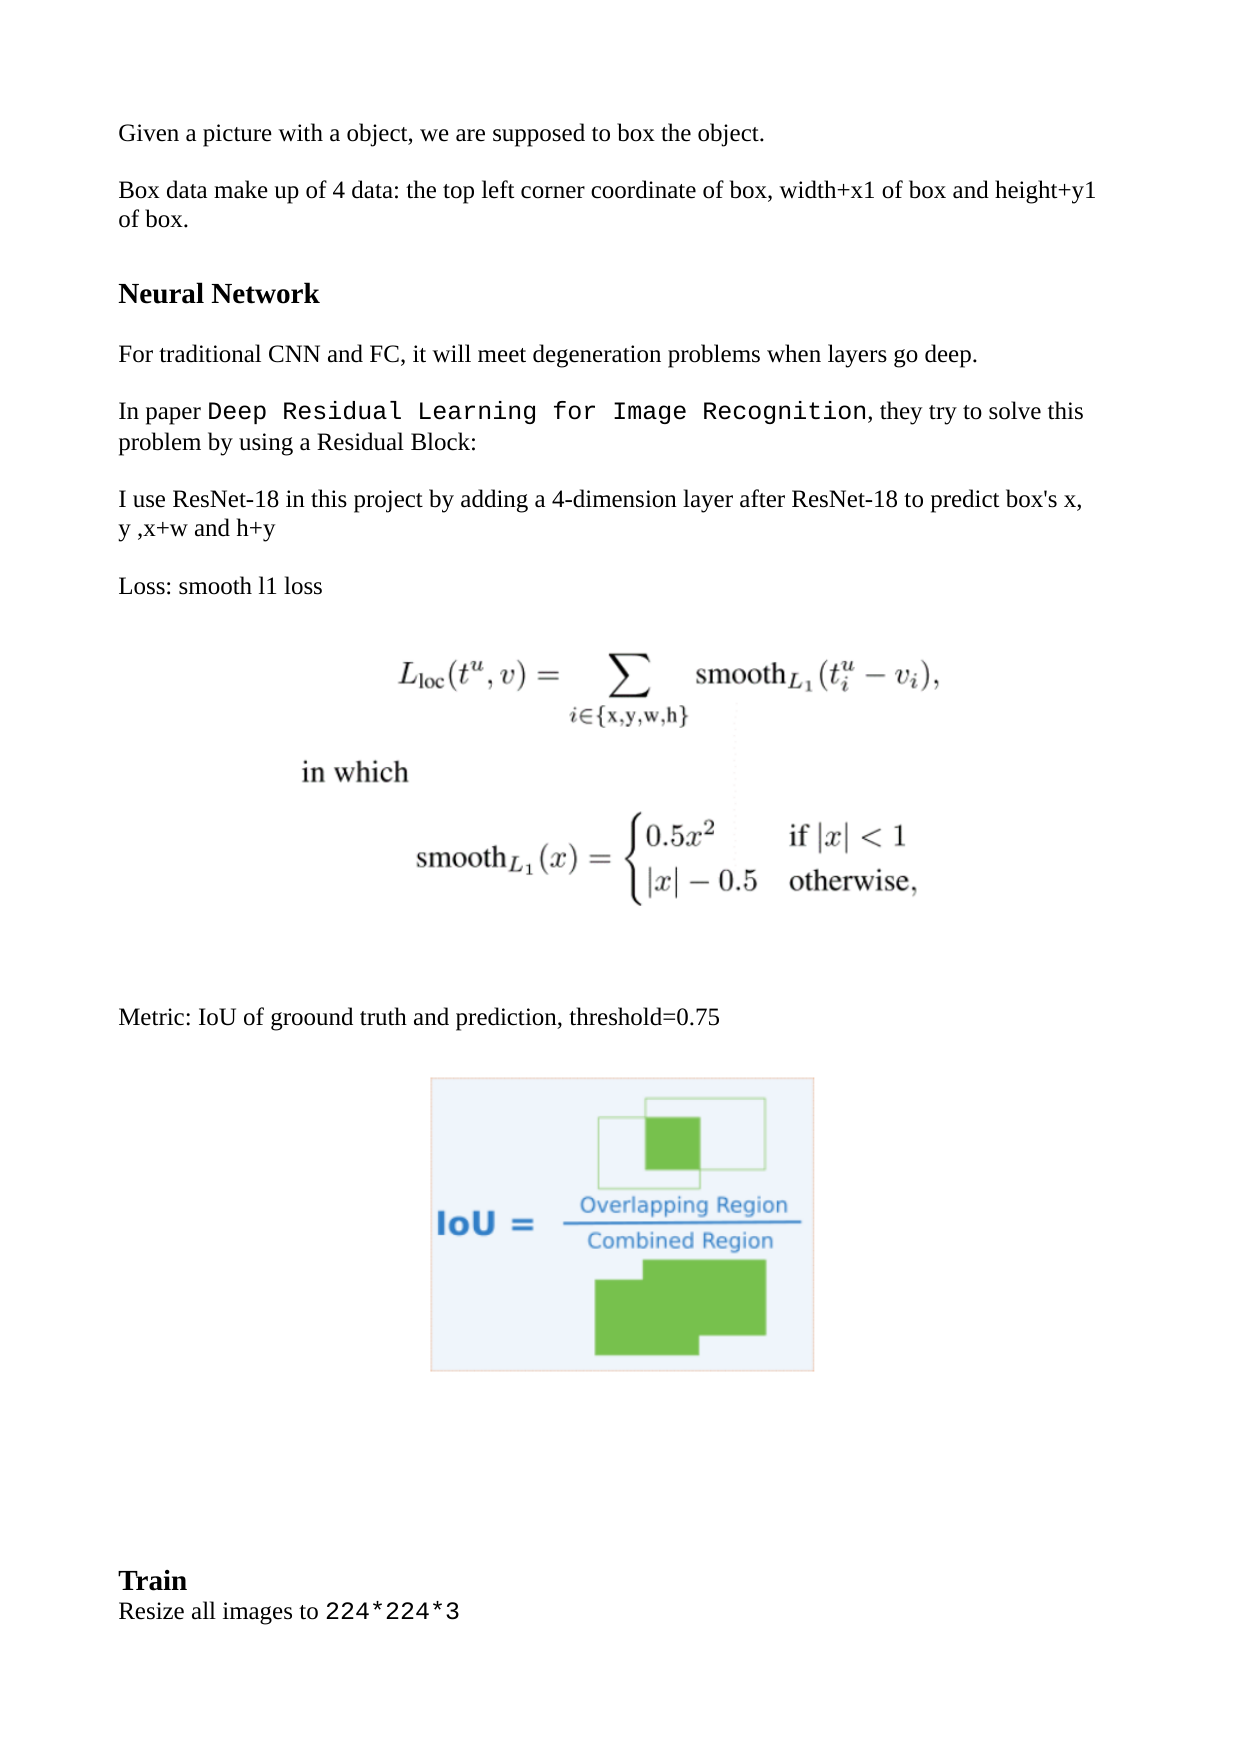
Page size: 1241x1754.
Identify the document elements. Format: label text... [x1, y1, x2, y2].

text For traditional CNN and FC, it will meet degeneration problems when layers go deep. [118, 339, 1122, 367]
text In paper Deep Residual Learning for Image Recognition, they try to solve this problem by using a Residual Block: [118, 396, 1122, 456]
text Resize all images to 224*224*3 [118, 1596, 1122, 1627]
subtitle Neural Network [118, 276, 1122, 310]
text Box data make up of 4 data: the top left corner coordinate of box, width+x1 of box and height+y1 of box. [118, 176, 1122, 233]
text I use ResNet-18 in this project by adding a 4-dimension layer after ResNet-18 to predict box's x, y ,x+w and h+y [118, 484, 1122, 542]
text Given a picture with a object, we are supposed to box the object. [118, 118, 1122, 147]
text Loss: smooth l1 loss [118, 571, 1122, 599]
text Metric: IoU of groound truth and prediction, threshold=0.75 [118, 1002, 1122, 1031]
subtitle Train [118, 1563, 1122, 1596]
